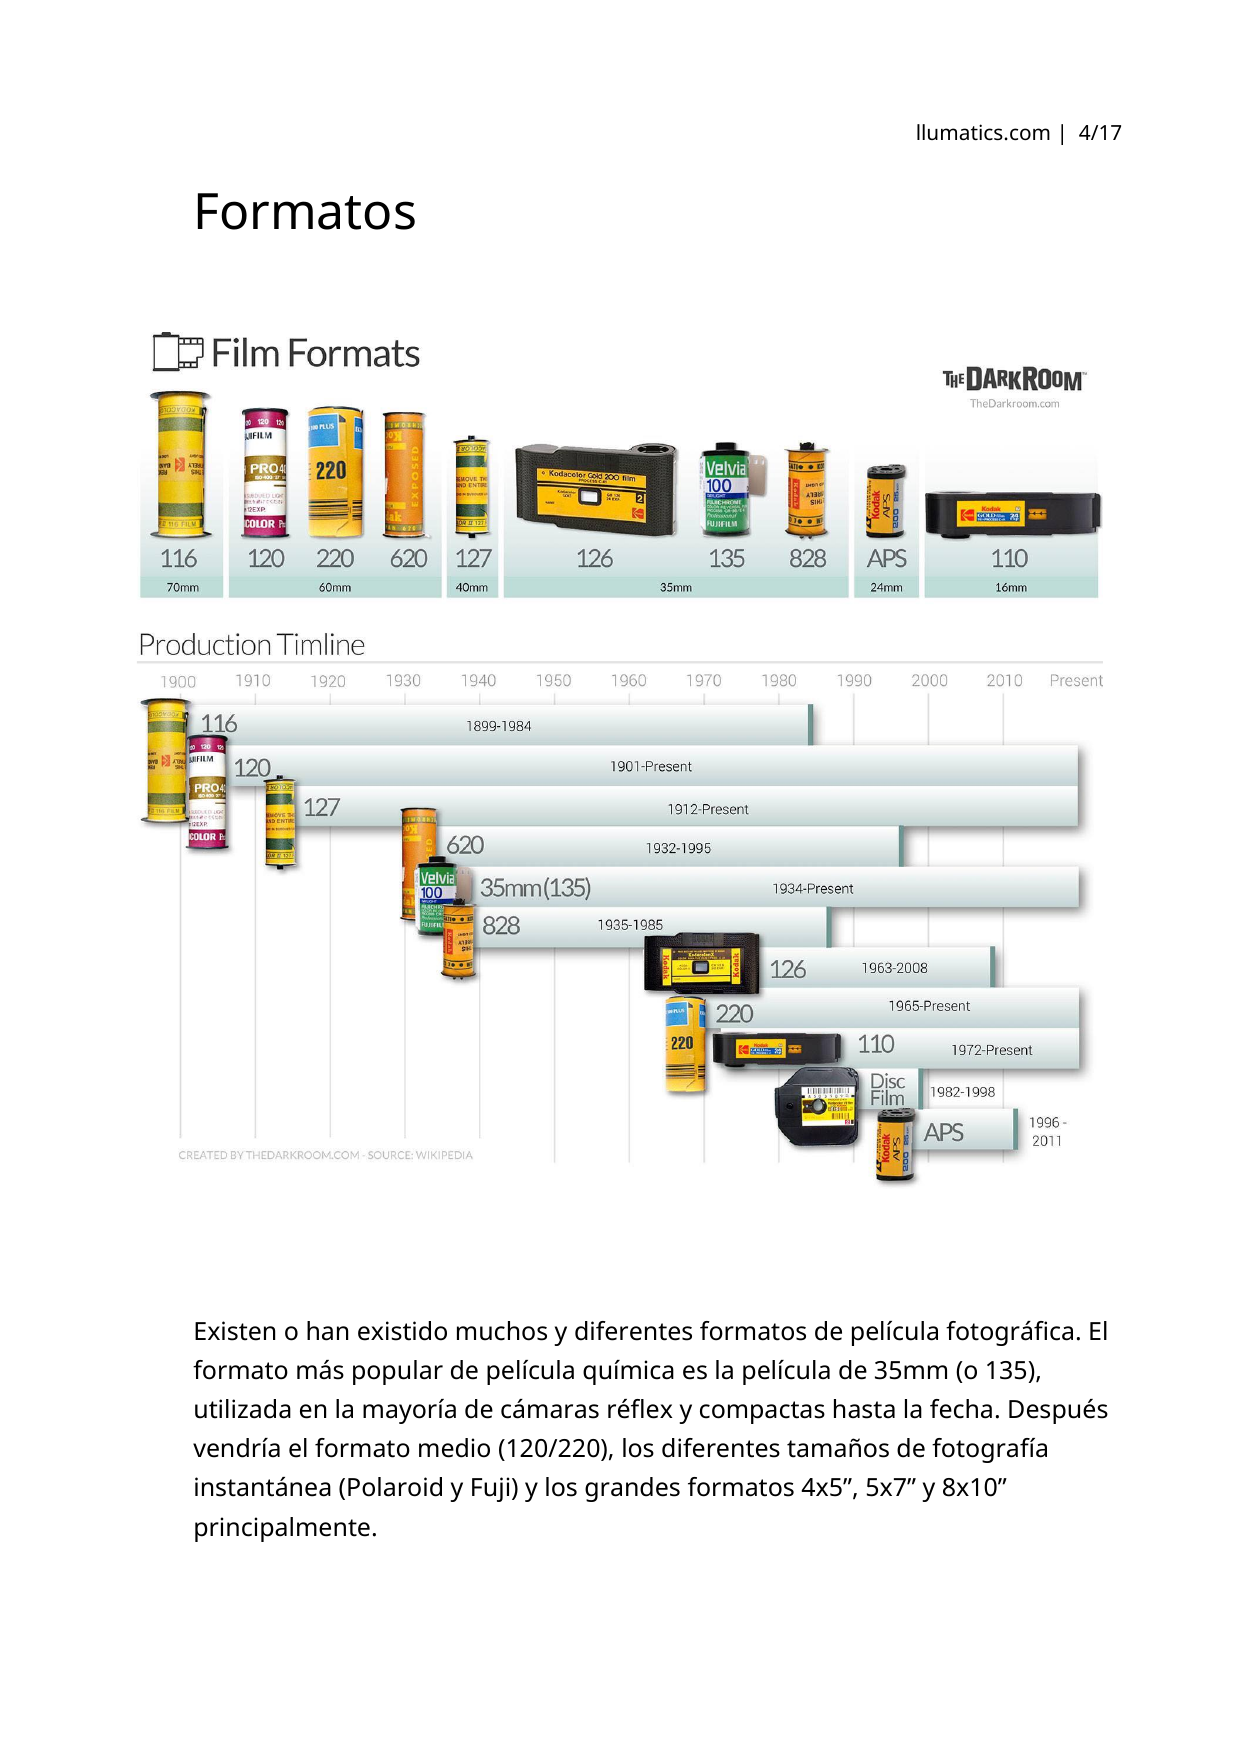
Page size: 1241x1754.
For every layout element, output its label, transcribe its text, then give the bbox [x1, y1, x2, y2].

list Existen o han existido muchos y diferentes formatos de película fotográfica. El formato más popular de película química es la película de 35mm (o 135), utilizada en la mayoría de cámaras réflex y compactas hasta la fecha. Después vendría el formato medio (120/220), los diferentes tamaños de fotografía instantánea (Polaroid y Fuji) y los grandes formatos 4x5”, 5x7” y 8x10” principalmente. [156, 1313, 1122, 1543]
list Formatos [156, 176, 1122, 244]
picture [136, 332, 1104, 1189]
